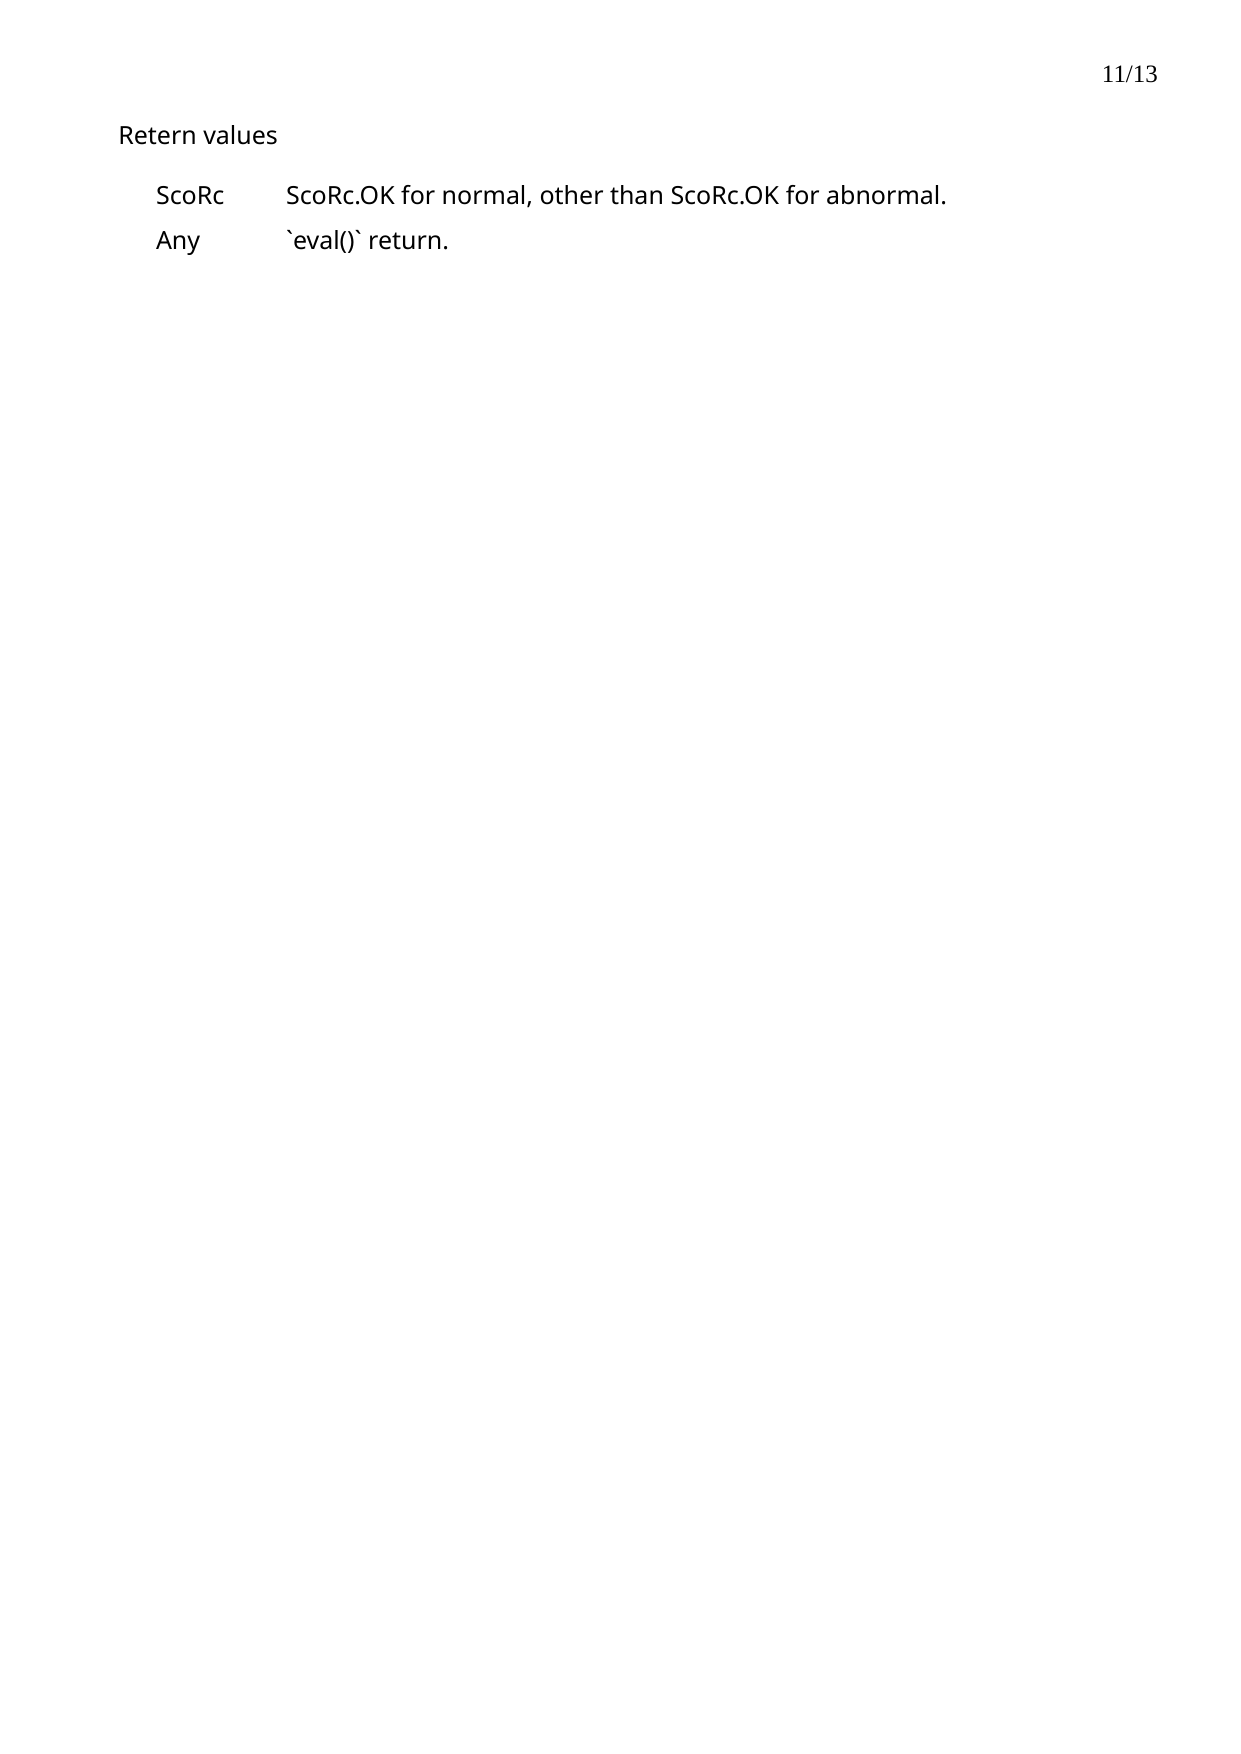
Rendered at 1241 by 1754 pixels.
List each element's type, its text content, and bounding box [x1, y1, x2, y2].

table_header ScoRc [150, 172, 280, 217]
text Retern values [118, 118, 1157, 152]
table_header ScoRc.OK for normal, other than ScoRc.OK for abnormal. [280, 172, 1159, 217]
table_cell `eval()` return. [280, 217, 1159, 263]
table_cell Any [150, 217, 280, 263]
